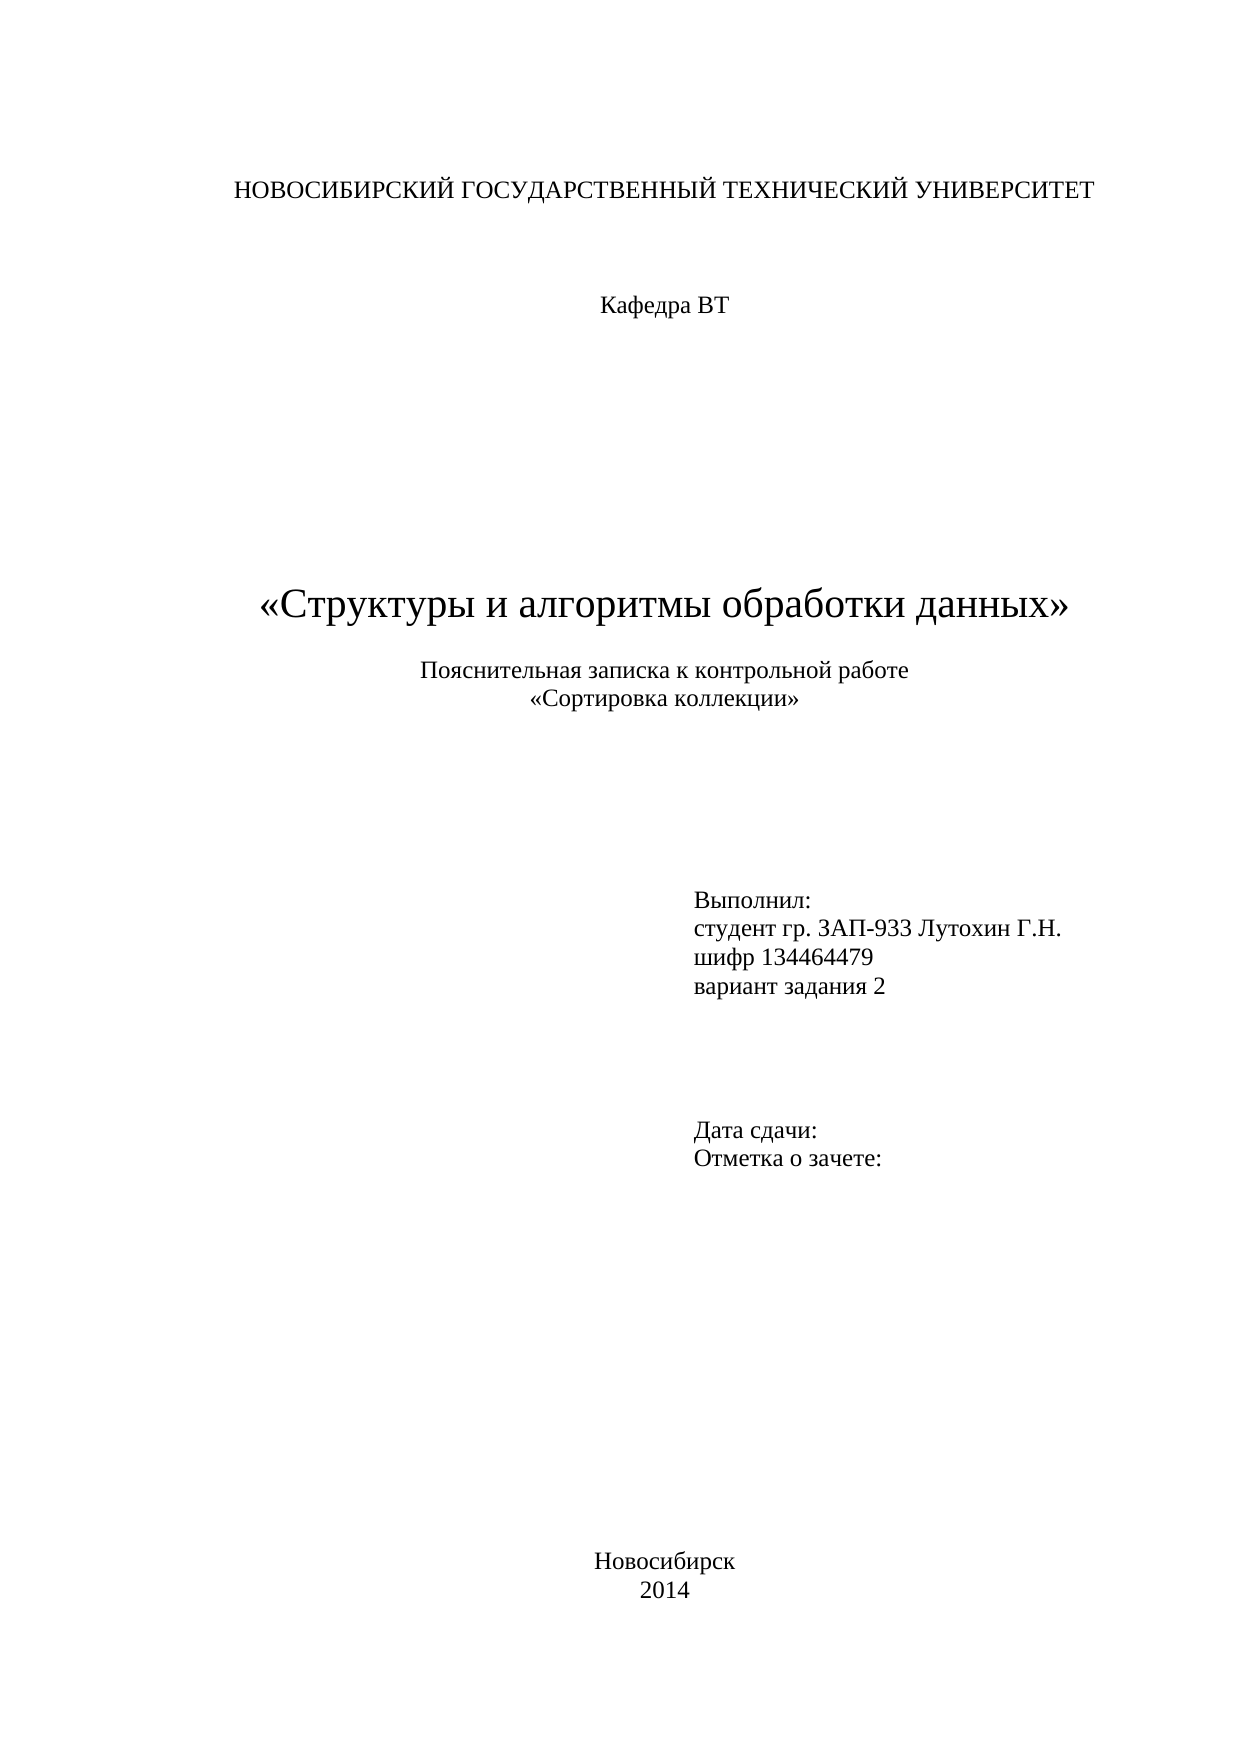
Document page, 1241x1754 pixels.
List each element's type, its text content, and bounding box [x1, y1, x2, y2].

text Кафедра ВТ [177, 291, 1152, 319]
text Пояснительная записка к контрольной работе [177, 655, 1152, 683]
text студент гр. ЗАП-933 Лутохин Г.Н. [693, 913, 1152, 942]
text 2014 [177, 1575, 1152, 1603]
text Отметка о зачете: [620, 1143, 1152, 1172]
text НОВОСИБИРСКИЙ ГОСУДАРСТВЕННЫЙ ТЕХНИЧЕСКИЙ УНИВЕРСИТЕТ [177, 176, 1152, 204]
text «Структуры и алгоритмы обработки данных» [177, 578, 1152, 626]
text вариант задания 2 [620, 971, 1152, 1000]
text Дата сдачи: [620, 1115, 1152, 1143]
text Выполнил: [620, 885, 1152, 913]
text Новосибирск [177, 1546, 1152, 1575]
text шифр 134464479 [620, 942, 1152, 971]
text «Сортировка коллекции» [177, 683, 1152, 712]
